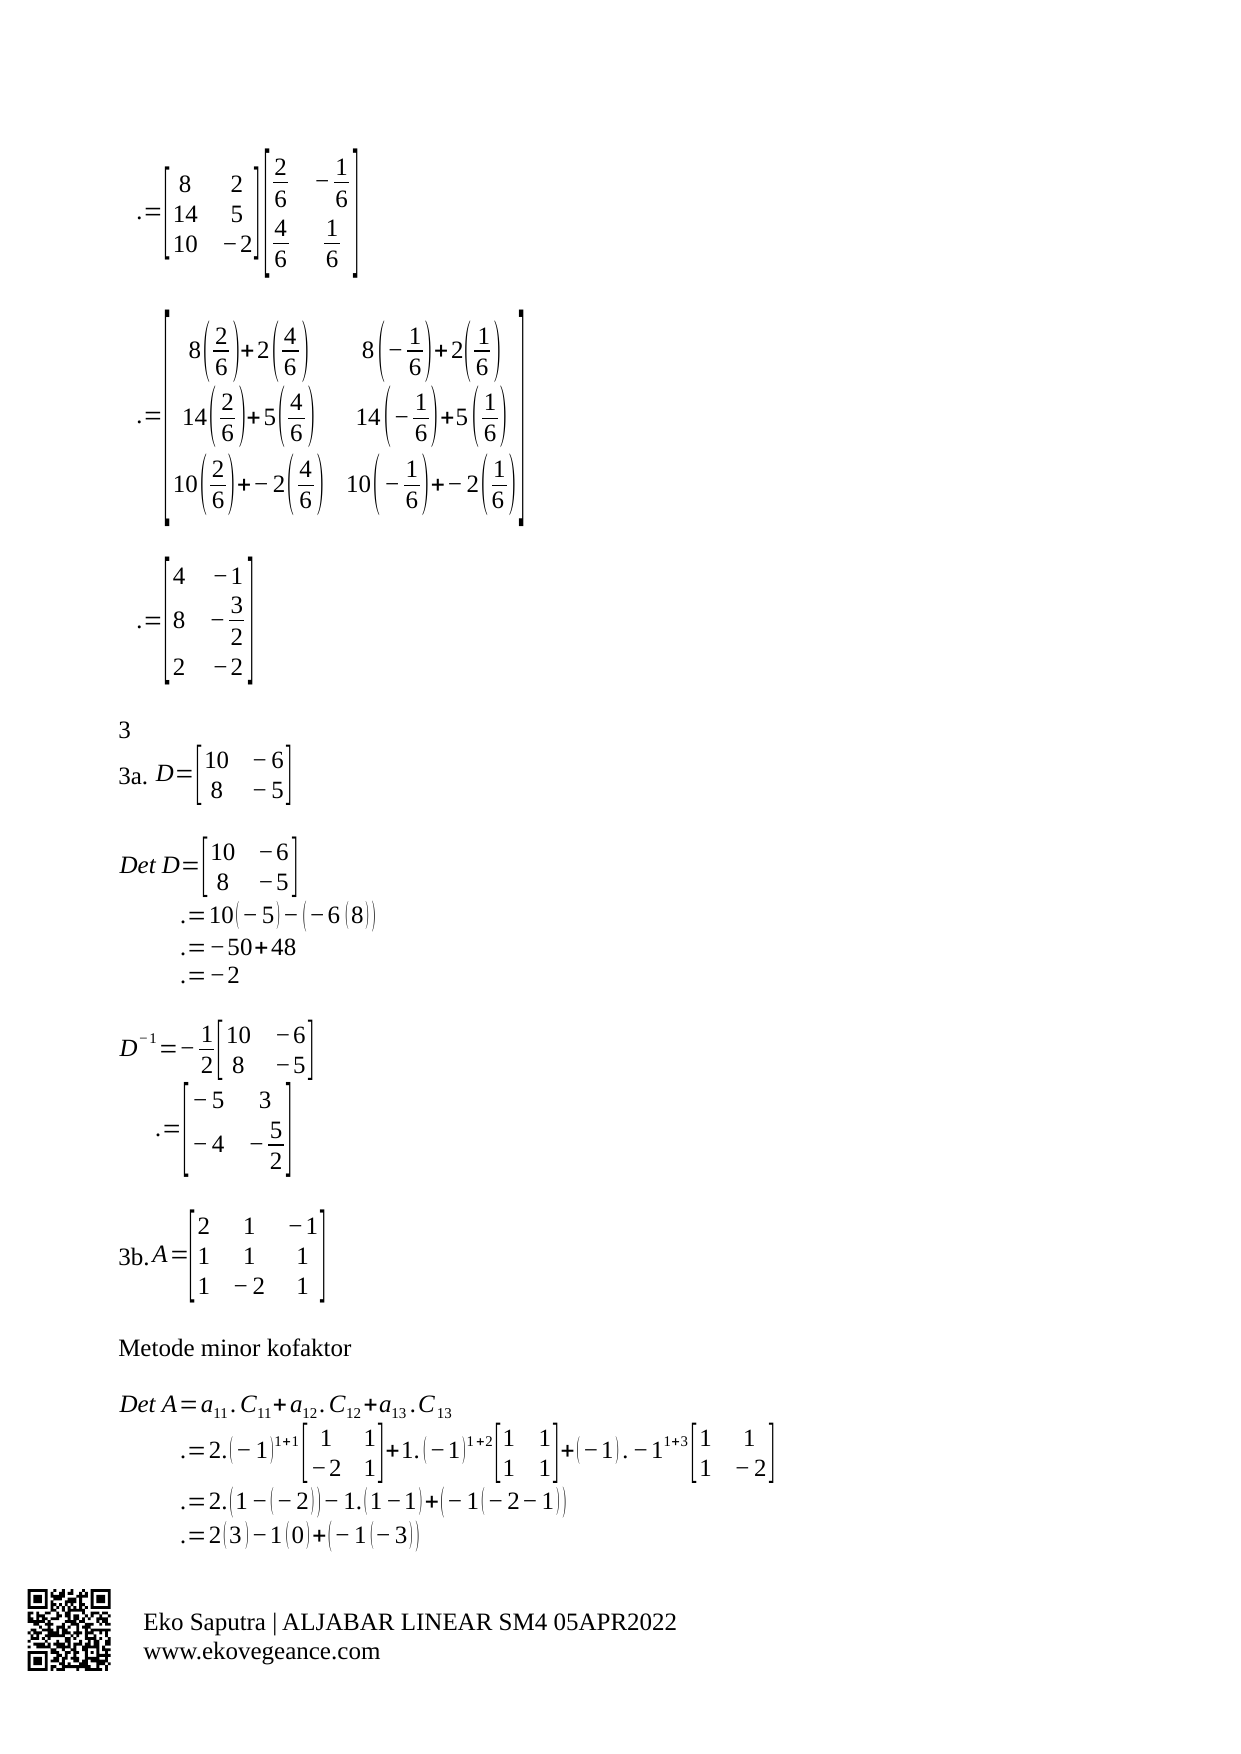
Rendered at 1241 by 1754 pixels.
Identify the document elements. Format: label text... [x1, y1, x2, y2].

text Metode minor kofaktor [118, 1333, 1122, 1361]
text 3a. [118, 744, 1122, 807]
text 3 [118, 715, 1122, 744]
text 3b. [118, 1208, 1122, 1304]
